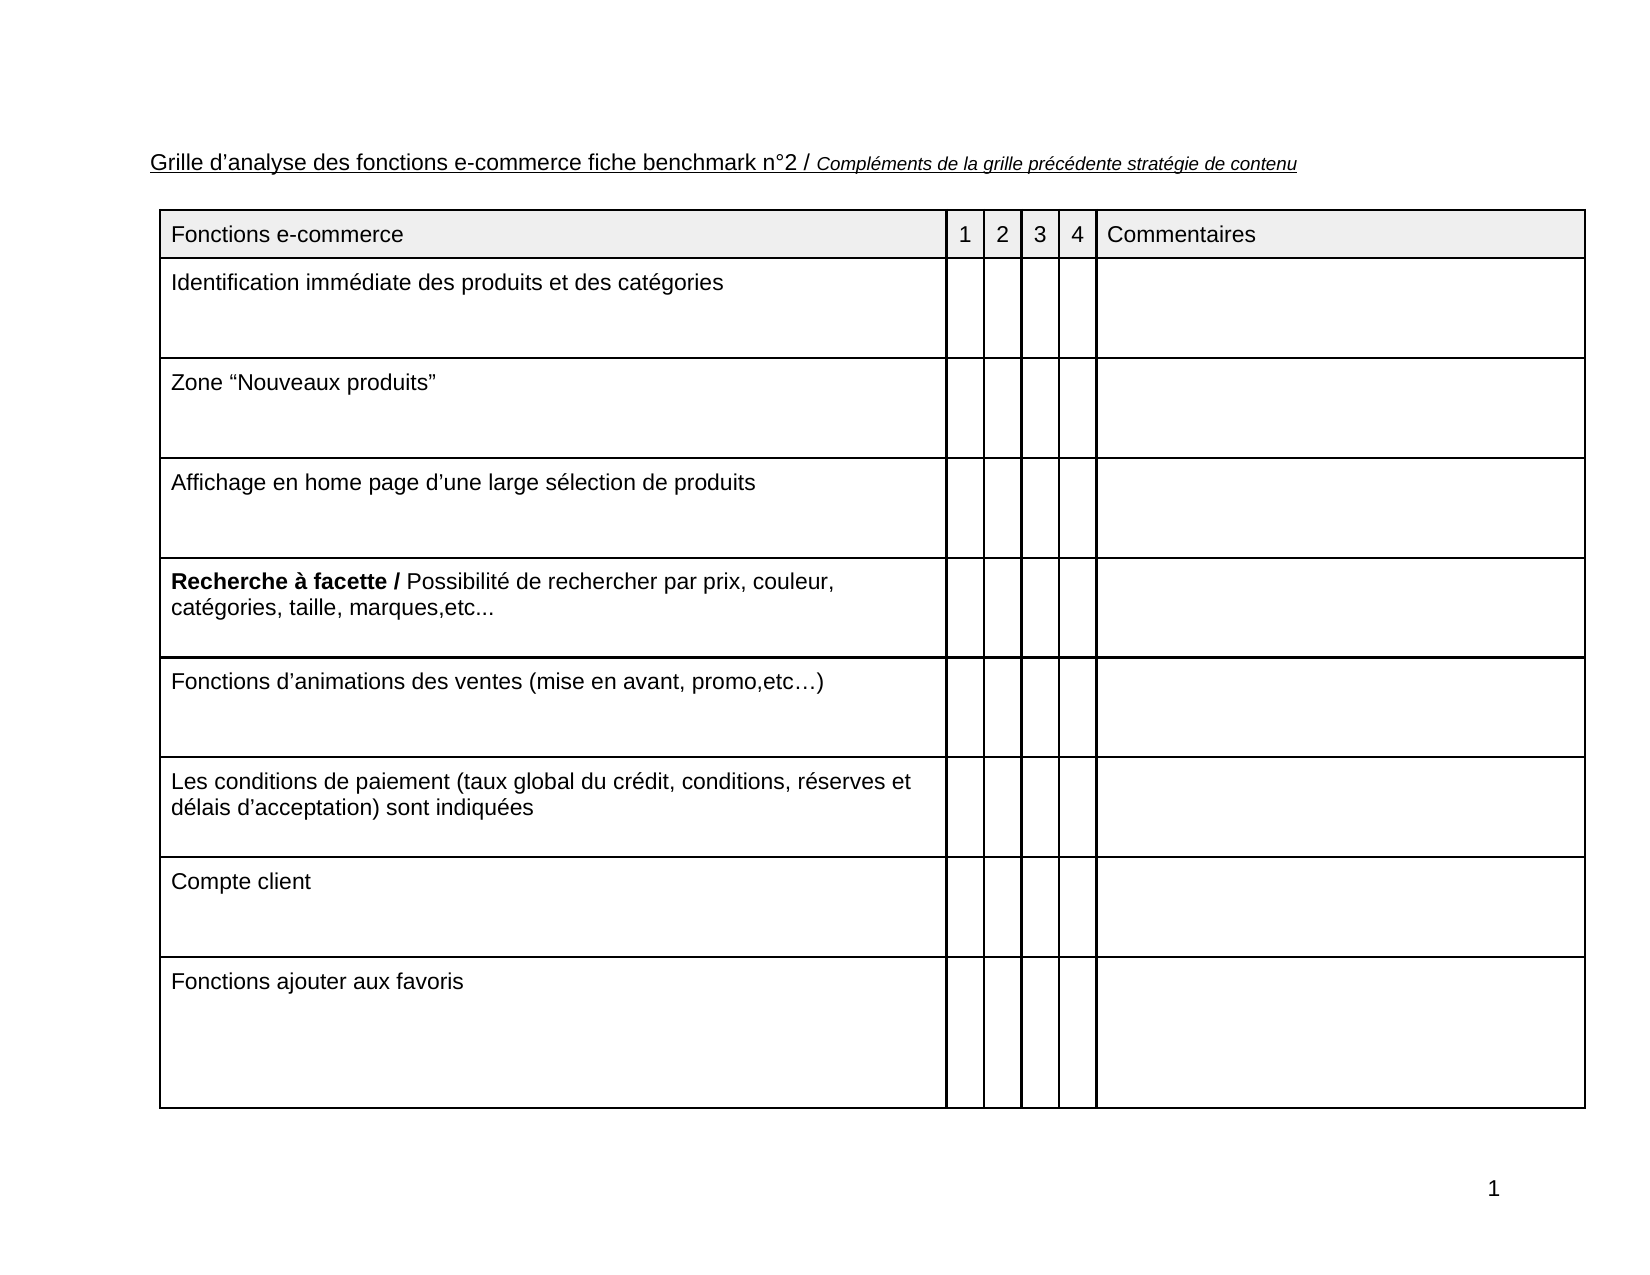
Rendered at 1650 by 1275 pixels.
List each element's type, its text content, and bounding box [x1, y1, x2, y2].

table_header 3 [1023, 211, 1058, 257]
table_cell Fonctions ajouter aux favoris [161, 958, 945, 1107]
table_cell [1060, 858, 1095, 956]
table_cell [1098, 758, 1584, 856]
table_cell [985, 359, 1020, 457]
table_cell Identification immédiate des produits et des catégories [161, 259, 945, 357]
table_cell [1098, 958, 1584, 1107]
table_cell [948, 659, 983, 756]
table_cell [1023, 359, 1058, 457]
table_cell Recherche à facette / Possibilité de rechercher par prix, couleur, catégories, taille, marques,etc... [161, 559, 945, 656]
table_cell [985, 659, 1020, 756]
table_cell [948, 758, 983, 856]
table_cell [985, 559, 1020, 656]
table_header Commentaires [1098, 211, 1584, 257]
table_cell [1023, 958, 1058, 1107]
table_cell [1098, 359, 1584, 457]
table_cell [1060, 359, 1095, 457]
text Grille d’analyse des fonctions e-commerce fiche benchmark n°2 / Compléments de la grille précédente stratégie de contenu [150, 150, 1500, 176]
table_header 2 [985, 211, 1020, 257]
table_cell [1060, 958, 1095, 1107]
table_cell [1098, 259, 1584, 357]
table_cell [1023, 659, 1058, 756]
table_cell [1023, 858, 1058, 956]
table_cell [948, 958, 983, 1107]
table_cell Compte client [161, 858, 945, 956]
table_cell [948, 559, 983, 656]
table_cell [1060, 259, 1095, 357]
table_cell Zone “Nouveaux produits” [161, 359, 945, 457]
table_cell Affichage en home page d’une large sélection de produits [161, 459, 945, 557]
table_cell Les conditions de paiement (taux global du crédit, conditions, réserves et délais d’acceptation) sont indiquées [161, 758, 945, 856]
table_cell [1098, 459, 1584, 557]
table_header 4 [1060, 211, 1095, 257]
table_cell [985, 259, 1020, 357]
table_cell [1023, 259, 1058, 357]
table_cell [948, 858, 983, 956]
table_cell Fonctions d’animations des ventes (mise en avant, promo,etc…) [161, 659, 945, 756]
table_cell [985, 459, 1020, 557]
table_cell [948, 259, 983, 357]
table_cell [985, 958, 1020, 1107]
table_cell [1023, 758, 1058, 856]
table_cell [948, 459, 983, 557]
table_cell [1060, 559, 1095, 656]
table_cell [1060, 758, 1095, 856]
table_cell [1098, 559, 1584, 656]
table_cell [985, 758, 1020, 856]
table_cell [1060, 659, 1095, 756]
table_cell [1098, 659, 1584, 756]
table_cell [985, 858, 1020, 956]
table_cell [1023, 459, 1058, 557]
table_cell [1060, 459, 1095, 557]
table_cell [1098, 858, 1584, 956]
table_header Fonctions e-commerce [161, 211, 945, 257]
table_cell [948, 359, 983, 457]
table_cell [1023, 559, 1058, 656]
table_header 1 [948, 211, 983, 257]
